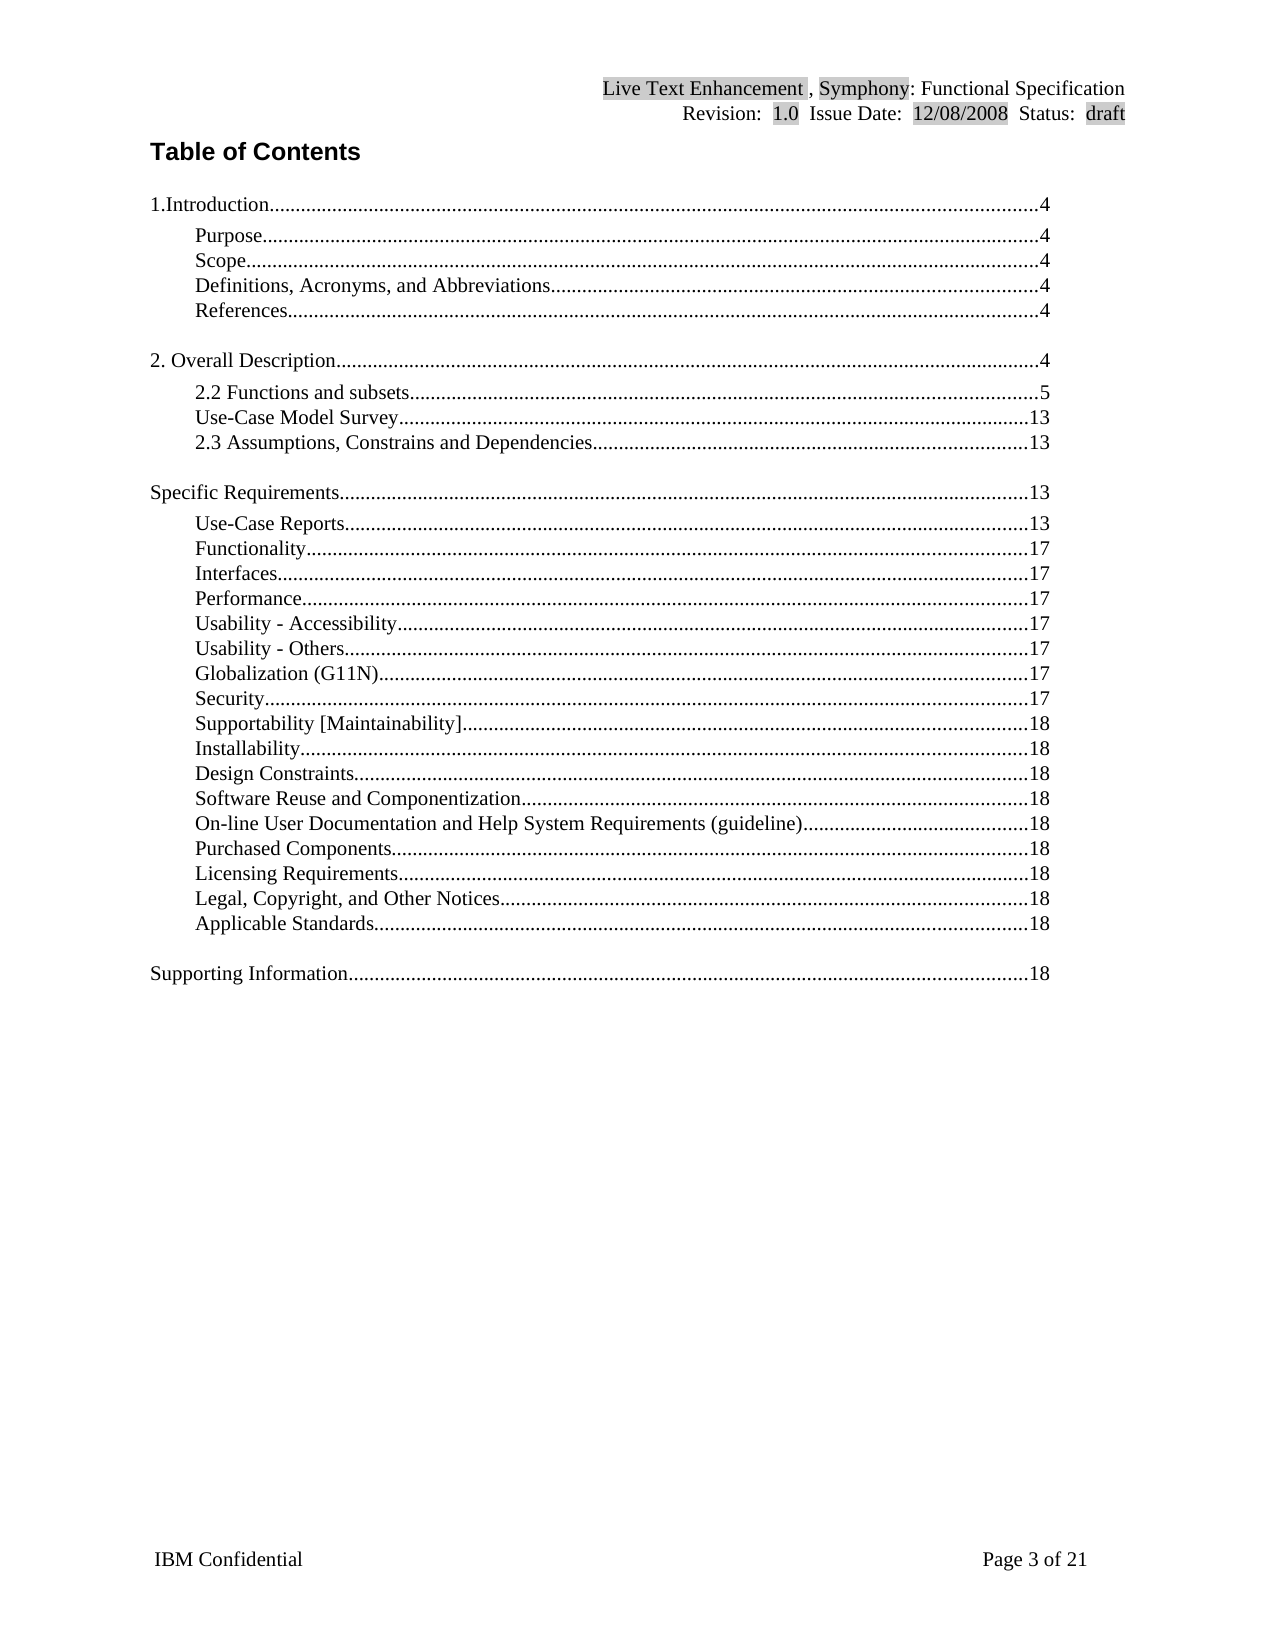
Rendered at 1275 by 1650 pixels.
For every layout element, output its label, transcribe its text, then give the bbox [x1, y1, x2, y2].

text Purchased Components 18 [195, 835, 1050, 860]
text References 4 [195, 297, 1050, 322]
text Applicable Standards 18 [195, 910, 1050, 935]
text Globalization (G11N) 17 [195, 660, 1050, 685]
text 2.2 Functions and subsets 5 [195, 379, 1050, 404]
text Installability 18 [195, 735, 1050, 760]
text Legal, Copyright, and Other Notices 18 [195, 885, 1050, 910]
text Design Constraints 18 [195, 760, 1050, 785]
text Supporting Information 18 [150, 960, 1050, 985]
text Software Reuse and Componentization 18 [195, 785, 1050, 810]
text Usability - Others 17 [195, 635, 1050, 660]
text Functionality 17 [195, 535, 1050, 560]
text 1.Introduction 4 [150, 191, 1050, 216]
text Use-Case Model Survey 13 [195, 404, 1050, 429]
text Table of Contents [150, 138, 1125, 166]
text Purpose 4 [195, 222, 1050, 247]
text 2.3 Assumptions, Constrains and Dependencies 13 [195, 429, 1050, 454]
text Specific Requirements 13 [150, 479, 1050, 504]
text Licensing Requirements 18 [195, 860, 1050, 885]
text Supportability [Maintainability] 18 [195, 710, 1050, 735]
text Interfaces 17 [195, 560, 1050, 585]
text 2. Overall Description 4 [150, 347, 1050, 372]
text Performance 17 [195, 585, 1050, 610]
text Definitions, Acronyms, and Abbreviations 4 [195, 272, 1050, 297]
text Security 17 [195, 685, 1050, 710]
text Scope 4 [195, 247, 1050, 272]
text Usability - Accessibility 17 [195, 610, 1050, 635]
text Use-Case Reports 13 [195, 510, 1050, 535]
text On-line User Documentation and Help System Requirements (guideline) 18 [195, 810, 1050, 835]
